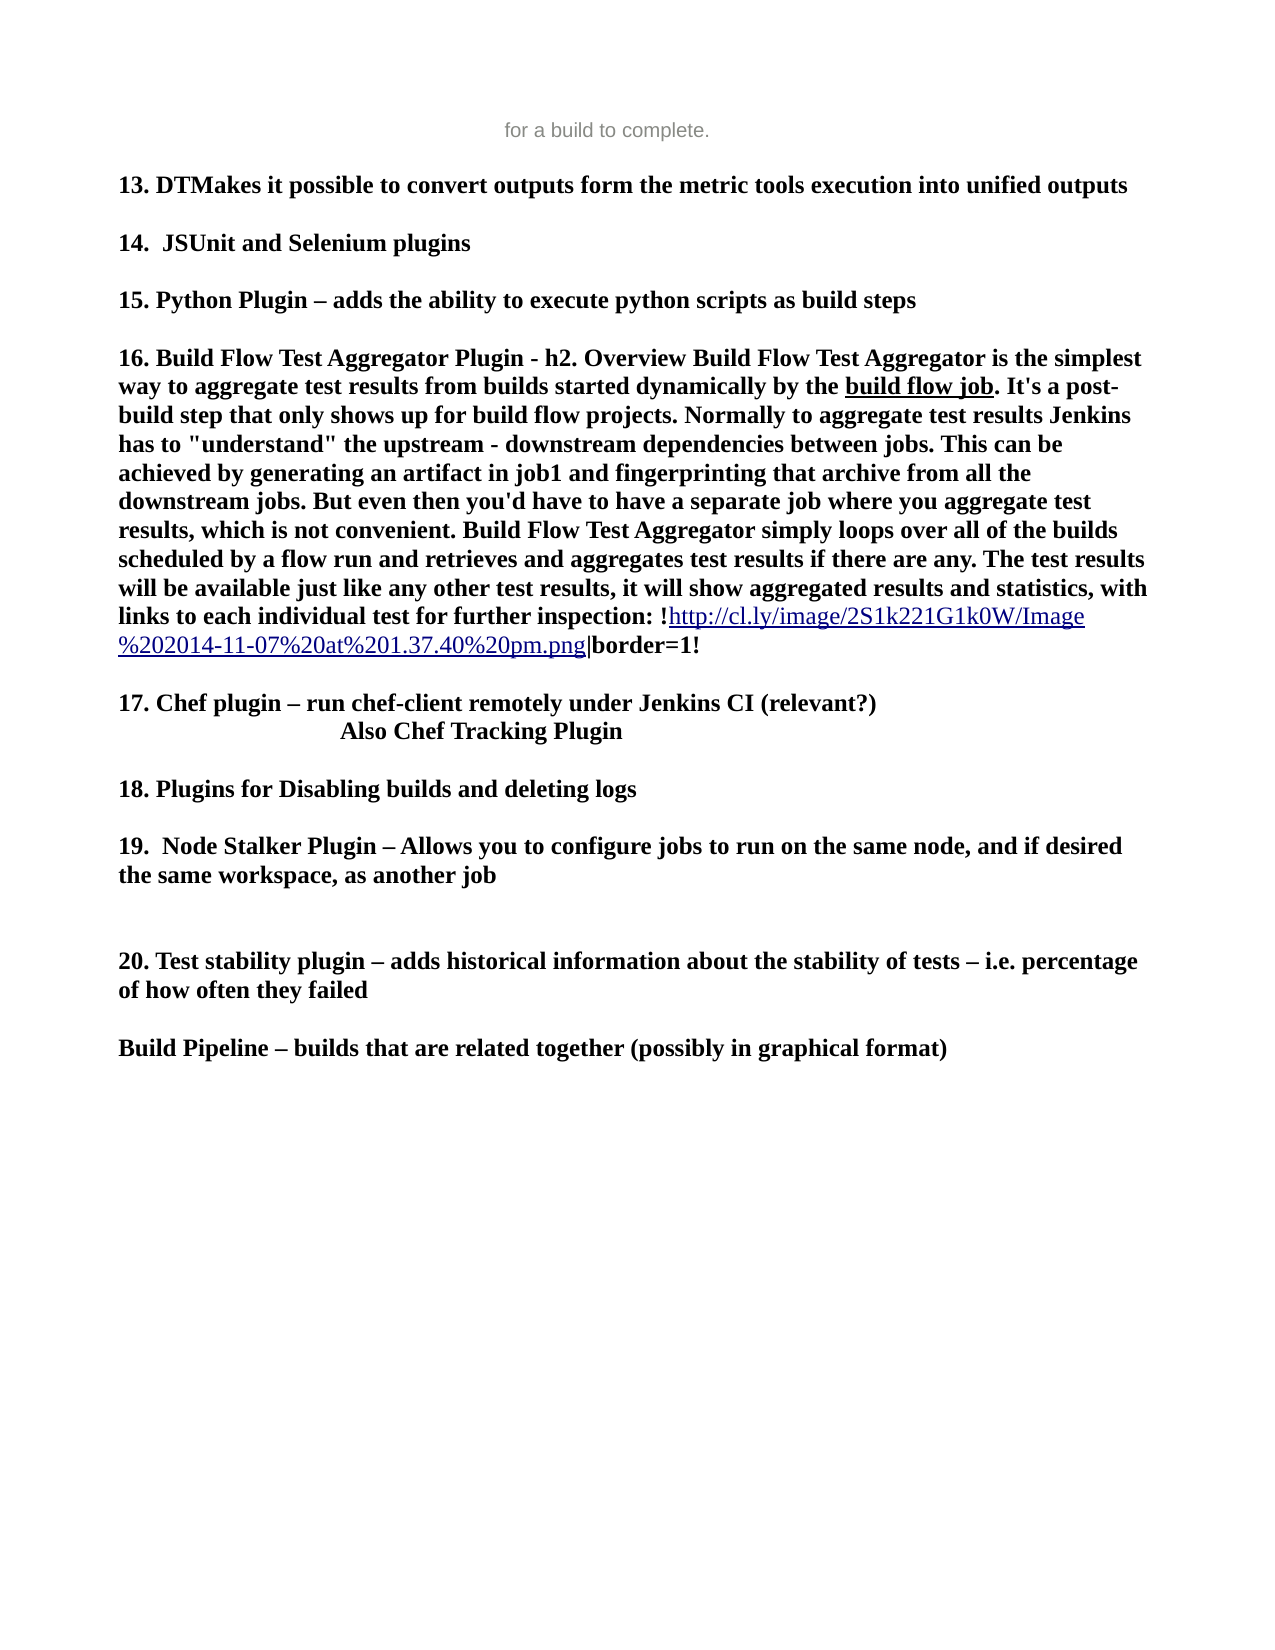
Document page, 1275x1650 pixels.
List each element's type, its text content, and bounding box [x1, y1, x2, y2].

text 20. Test stability plugin – adds historical information about the stability of tests – i.e. percentage of how often they failed [118, 946, 1157, 1004]
text 14. JSUnit and Selenium plugins [118, 228, 1157, 256]
text 18. Plugins for Disabling builds and deleting logs [118, 774, 1157, 803]
text 17. Chef plugin – run chef-client remotely under Jenkins CI (relevant?) [118, 688, 1157, 716]
text 13. DTMakes it possible to convert outputs form the metric tools execution into unified outputs [118, 170, 1157, 199]
table_cell [118, 118, 504, 141]
text 16. Build Flow Test Aggregator Plugin - h2. Overview Build Flow Test Aggregator is the simplest way to aggregate test results from builds started dynamically by the build flow job. It's a post-build step that only shows up for build flow projects. Normally to aggregate test results Jenkins has to "understand" the upstream - downstream dependencies between jobs. This can be achieved by generating an artifact in job1 and fingerprinting that archive from all the downstream jobs. But even then you'd have to have a separate job where you aggregate test results, which is not convenient. Build Flow Test Aggregator simply loops over all of the builds scheduled by a flow run and retrieves and aggregates test results if there are any. The test results will be available just like any other test results, it will show aggregated results and statistics, with links to each individual test for further inspection: !http://cl.ly/image/2S1k221G1k0W/Image%202014-11-07%20at%201.37.40%20pm.png|border=1! [118, 343, 1157, 659]
text 19. Node Stalker Plugin – Allows you to configure jobs to run on the same node, and if desired the same workspace, as another job [118, 831, 1157, 889]
text Build Pipeline – builds that are related together (possibly in graphical format) [118, 1033, 1157, 1061]
table_cell for a build to complete. [504, 118, 1157, 141]
text 15. Python Plugin – adds the ability to execute python scripts as build steps [118, 285, 1157, 314]
text Also Chef Tracking Plugin [118, 716, 1157, 745]
